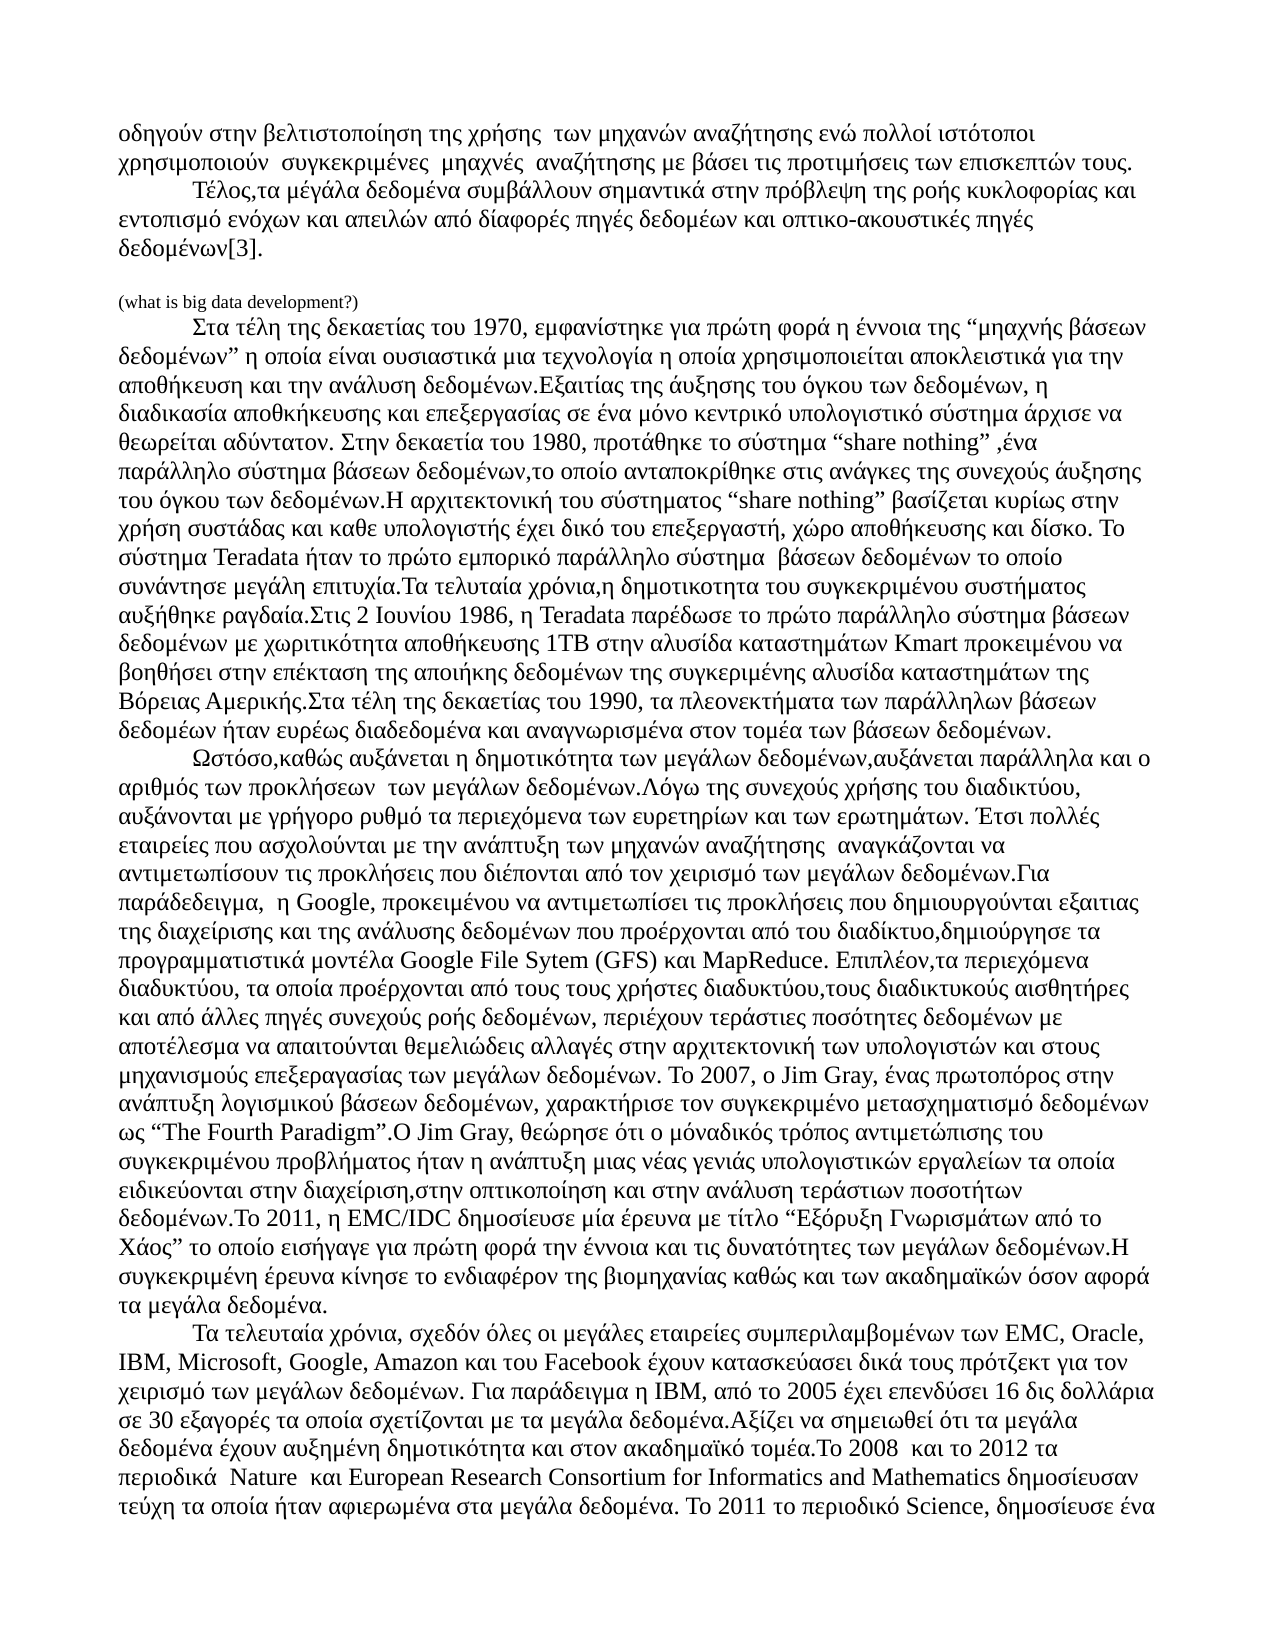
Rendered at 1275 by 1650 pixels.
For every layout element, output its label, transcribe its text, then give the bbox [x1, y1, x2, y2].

text Τα τελευταία χρόνια, σχεδόν όλες οι μεγάλες εταιρείες συμπεριλαμβομένων των EMC, Oracle, IBM, Microsoft, Google, Amazon και του Facebook έχουν κατασκεύασει δικά τους πρότζεκτ για τον χειρισμό των μεγάλων δεδομένων. Για παράδειγμα η IBM, από το 2005 έχει επενδύσει 16 δις δολλάρια σε 30 εξαγορές τα οποία σχετίζονται με τα μεγάλα δεδομένα.Αξίζει να σημειωθεί ότι τα μεγάλα δεδομένα έχουν αυξημένη δημοτικότητα και στον ακαδημαϊκό τομέα.Το 2008 και το 2012 τα περιοδικά Nature και European Research Consortium for Informatics and Mathematics δημοσίευσαν τεύχη τα οποία ήταν αφιερωμένα στα μεγάλα δεδομένα. Το 2011 το περιοδικό Science, δημοσίευσε ένα [118, 1318, 1157, 1520]
text οδηγούν στην βελτιστοποίηση της χρήσης των μηχανών αναζήτησης ενώ πολλοί ιστότοποι χρησιμοποιούν συγκεκριμένες μηαχνές αναζήτησης με βάσει τις προτιμήσεις των επισκεπτών τους. [118, 118, 1157, 176]
text Ωστόσο,καθώς αυξάνεται η δημοτικότητα των μεγάλων δεδομένων,αυξάνεται παράλληλα και ο αριθμός των προκλήσεων των μεγάλων δεδομένων.Λόγω της συνεχούς χρήσης του διαδικτύου, αυξάνονται με γρήγορο ρυθμό τα περιεχόμενα των ευρετηρίων και των ερωτημάτων. Έτσι πολλές εταιρείες που ασχολούνται με την ανάπτυξη των μηχανών αναζήτησης αναγκάζονται να αντιμετωπίσουν τις προκλήσεις που διέπονται από τον χειρισμό των μεγάλων δεδομένων.Για παράδεδειγμα, η Google, προκειμένου να αντιμετωπίσει τις προκλήσεις που δημιουργούνται εξαιτιας της διαχείρισης και της ανάλυσης δεδομένων που προέρχονται από του διαδίκτυο,δημιούργησε τα προγραμματιστικά μοντέλα Google File Sytem (GFS) και MapReduce. Επιπλέον,τα περιεχόμενα διαδυκτύου, τα οποία προέρχονται από τους τους χρήστες διαδυκτύου,τους διαδικτυκούς αισθητήρες και από άλλες πηγές συνεχούς ροής δεδομένων, περιέχουν τεράστιες ποσότητες δεδομένων με αποτέλεσμα να απαιτούνται θεμελιώδεις αλλαγές στην αρχιτεκτονική των υπολογιστών και στους μηχανισμούς επεξεραγασίας των μεγάλων δεδομένων. Το 2007, ο Jim Gray, ένας πρωτοπόρος στην ανάπτυξη λογισμικού βάσεων δεδομένων, χαρακτήρισε τον συγκεκριμένο μετασχηματισμό δεδομένων ως “The Fourth Paradigm”.Ο Jim Gray, θεώρησε ότι ο μόναδικός τρόπος αντιμετώπισης του συγκεκριμένου προβλήματος ήταν η ανάπτυξη μιας νέας γενιάς υπολογιστικών εργαλείων τα οποία ειδικεύονται στην διαχείριση,στην οπτικοποίηση και στην ανάλυση τεράστιων ποσοτήτων δεδομένων.Το 2011, η EMC/IDC δημοσίευσε μία έρευνα με τίτλο “Εξόρυξη Γνωρισμάτων από το Χάος” το οποίο εισήγαγε για πρώτη φορά την έννοια και τις δυνατότητες των μεγάλων δεδομένων.Η συγκεκριμένη έρευνα κίνησε το ενδιαφέρον της βιομηχανίας καθώς και των ακαδημαϊκών όσον αφορά τα μεγάλα δεδομένα. [118, 743, 1157, 1318]
text Τέλος,τα μέγάλα δεδομένα συμβάλλουν σημαντικά στην πρόβλεψη της ροής κυκλοφορίας και εντοπισμό ενόχων και απειλών από δίαφορές πηγές δεδομέων και οπτικο-ακουστικές πηγές δεδομένων[3]. [118, 176, 1157, 262]
text Στα τέλη της δεκαετίας του 1970, εμφανίστηκε για πρώτη φορά η έννοια της “μηαχνής βάσεων δεδομένων” η οποία είναι ουσιαστικά μια τεχνολογία η οποία χρησιμοποιείται αποκλειστικά για την αποθήκευση και την ανάλυση δεδομένων.Εξαιτίας της άυξησης του όγκου των δεδομένων, η διαδικασία αποθκήκευσης και επεξεργασίας σε ένα μόνο κεντρικό υπολογιστικό σύστημα άρχισε να θεωρείται αδύντατον. Στην δεκαετία του 1980, προτάθηκε το σύστημα “share nothing” ,ένα παράλληλο σύστημα βάσεων δεδομένων,το οποίο ανταποκρίθηκε στις ανάγκες της συνεχούς άυξησης του όγκου των δεδομένων.Η αρχιτεκτονική του σύστηματος “share nothing” βασίζεται κυρίως στην χρήση συστάδας και καθε υπολογιστής έχει δικό του επεξεργαστή, χώρο αποθήκευσης και δίσκο. Το σύστημα Teradata ήταν το πρώτο εμπορικό παράλληλο σύστημα βάσεων δεδομένων το οποίο συνάντησε μεγάλη επιτυχία.Τα τελυταία χρόνια,η δημοτικοτητα του συγκεκριμένου συστήματος αυξήθηκε ραγδαία.Στις 2 Ιουνίου 1986, η Teradata παρέδωσε το πρώτο παράλληλο σύστημα βάσεων δεδομένων με χωριτικότητα αποθήκευσης 1ΤΒ στην αλυσίδα καταστημάτων Kmart προκειμένου να βοηθήσει στην επέκταση της αποιήκης δεδομένων της συγκεριμένης αλυσίδα καταστημάτων της Βόρειας Αμερικής.Στα τέλη της δεκαετίας του 1990, τα πλεονεκτήματα των παράλληλων βάσεων δεδομέων ήταν ευρέως διαδεδομένα και αναγνωρισμένα στον τομέα των βάσεων δεδομένων. [118, 312, 1157, 743]
text (what is big data development?) [118, 291, 1157, 312]
